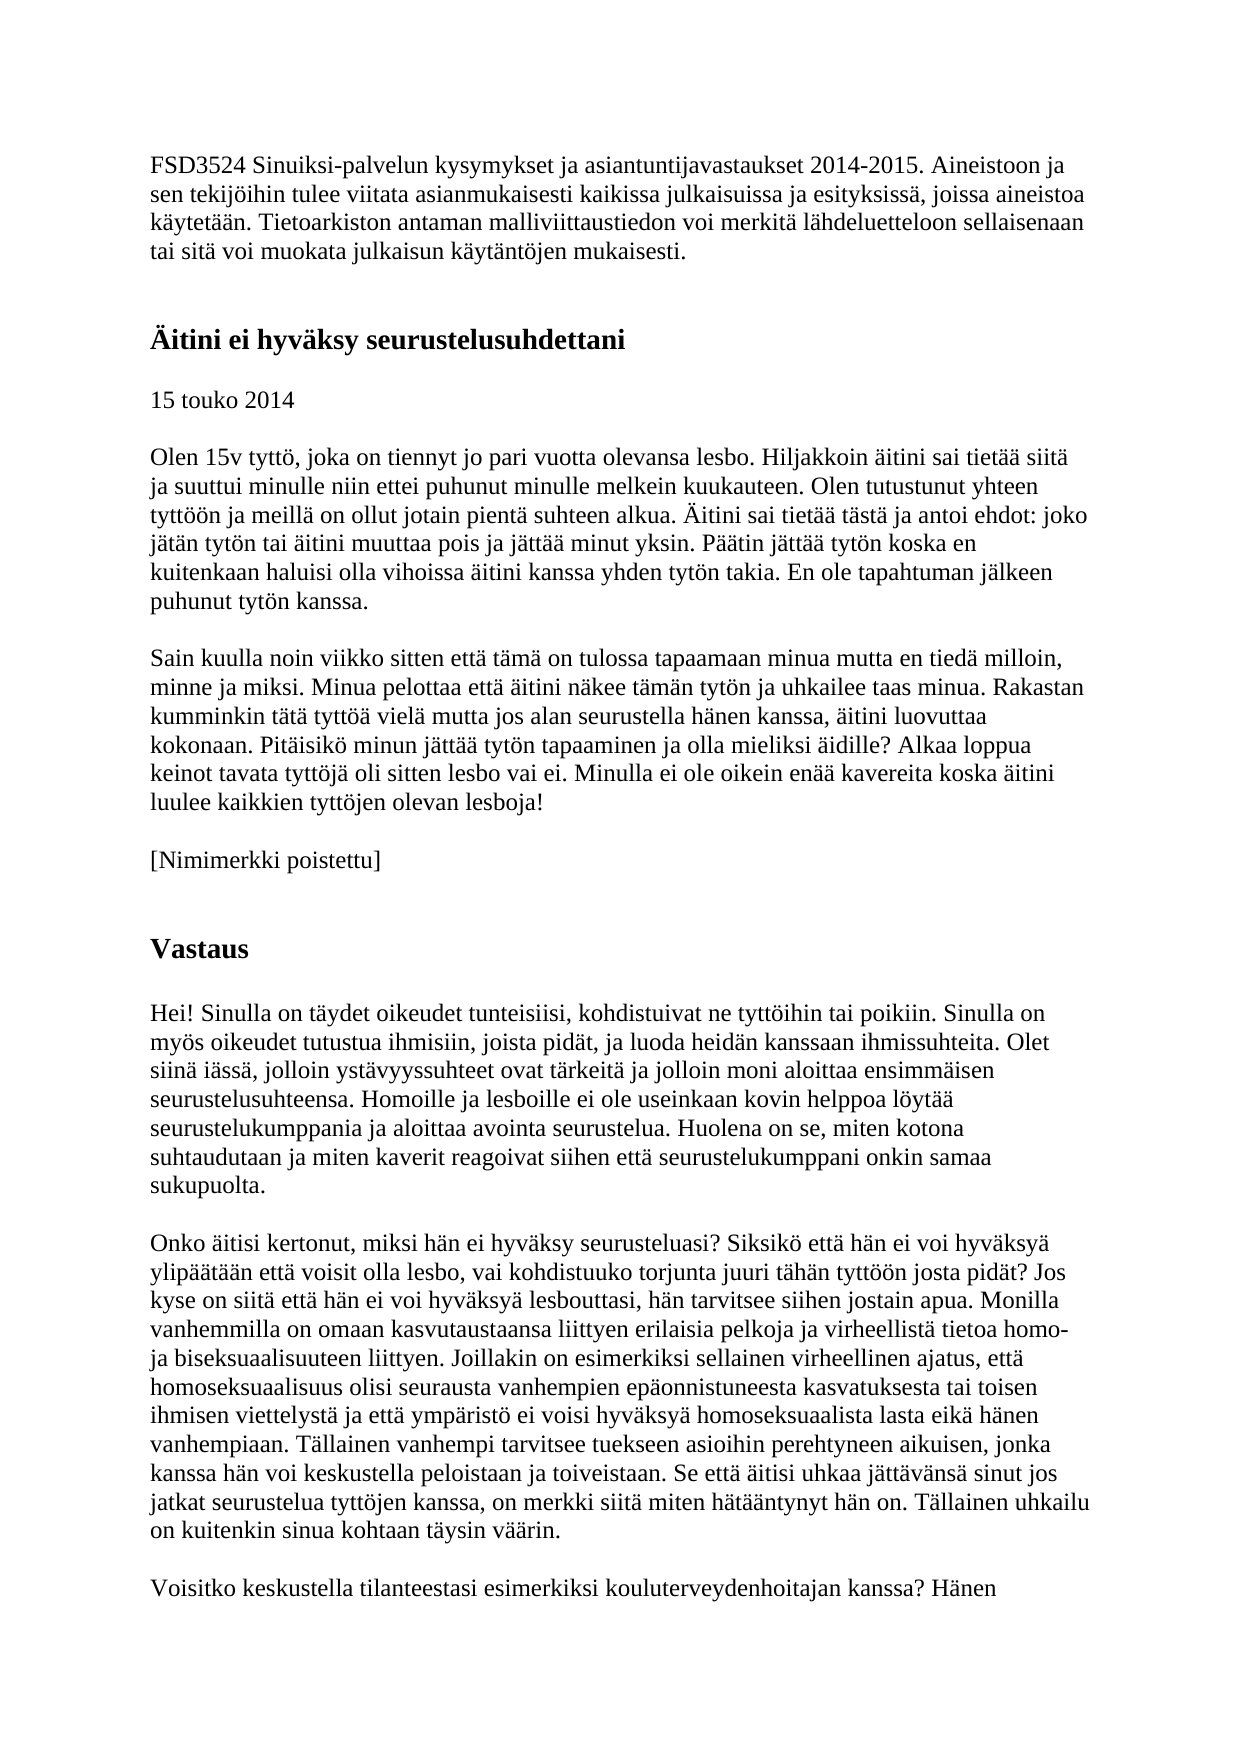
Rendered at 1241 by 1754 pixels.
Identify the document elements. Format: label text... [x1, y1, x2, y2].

text 15 touko 2014 [150, 385, 1090, 413]
text FSD3524 Sinuiksi-palvelun kysymykset ja asiantuntijavastaukset 2014-2015. Aineistoon ja sen tekijöihin tulee viitata asianmukaisesti kaikissa julkaisuissa ja esityksissä, joissa aineistoa käytetään. Tietoarkiston antaman malliviittaustiedon voi merkitä lähdeluetteloon sellaisenaan tai sitä voi muokata julkaisun käytäntöjen mukaisesti. [150, 150, 1090, 265]
text Olen 15v tyttö, joka on tiennyt jo pari vuotta olevansa lesbo. Hiljakkoin äitini sai tietää siitä ja suuttui minulle niin ettei puhunut minulle melkein kuukauteen. Olen tutustunut yhteen tyttöön ja meillä on ollut jotain pientä suhteen alkua. Äitini sai tietää tästä ja antoi ehdot: joko jätän tytön tai äitini muuttaa pois ja jättää minut yksin. Päätin jättää tytön koska en kuitenkaan haluisi olla vihoissa äitini kanssa yhden tytön takia. En ole tapahtuman jälkeen puhunut tytön kanssa. Sain kuulla noin viikko sitten että tämä on tulossa tapaamaan minua mutta en tiedä milloin, minne ja miksi. Minua pelottaa että äitini näkee tämän tytön ja uhkailee taas minua. Rakastan kumminkin tätä tyttöä vielä mutta jos alan seurustella hänen kanssa, äitini luovuttaa kokonaan. Pitäisikö minun jättää tytön tapaaminen ja olla mieliksi äidille? Alkaa loppua keinot tavata tyttöjä oli sitten lesbo vai ei. Minulla ei ole oikein enää kavereita koska äitini luulee kaikkien tyttöjen olevan lesboja! [150, 442, 1090, 816]
text Vastaus [150, 931, 1090, 964]
text Hei! Sinulla on täydet oikeudet tunteisiisi, kohdistuivat ne tyttöihin tai poikiin. Sinulla on myös oikeudet tutustua ihmisiin, joista pidät, ja luoda heidän kanssaan ihmissuhteita. Olet siinä iässä, jolloin ystävyyssuhteet ovat tärkeitä ja jolloin moni aloittaa ensimmäisen seurustelusuhteensa. Homoille ja lesboille ei ole useinkaan kovin helppoa löytää seurustelukumppania ja aloittaa avointa seurustelua. Huolena on se, miten kotona suhtaudutaan ja miten kaverit reagoivat siihen että seurustelukumppani onkin samaa sukupuolta. Onko äitisi kertonut, miksi hän ei hyväksy seurusteluasi? Siksikö että hän ei voi hyväksyä ylipäätään että voisit olla lesbo, vai kohdistuuko torjunta juuri tähän tyttöön josta pidät? Jos kyse on siitä että hän ei voi hyväksyä lesbouttasi, hän tarvitsee siihen jostain apua. Monilla vanhemmilla on omaan kasvutaustaansa liittyen erilaisia pelkoja ja virheellistä tietoa homo- ja biseksuaalisuuteen liittyen. Joillakin on esimerkiksi sellainen virheellinen ajatus, että homoseksuaalisuus olisi seurausta vanhempien epäonnistuneesta kasvatuksesta tai toisen ihmisen viettelystä ja että ympäristö ei voisi hyväksyä homoseksuaalista lasta eikä hänen vanhempiaan. Tällainen vanhempi tarvitsee tuekseen asioihin perehtyneen aikuisen, jonka kanssa hän voi keskustella peloistaan ja toiveistaan. Se että äitisi uhkaa jättävänsä sinut jos jatkat seurustelua tyttöjen kanssa, on merkki siitä miten hätääntynyt hän on. Tällainen uhkailu on kuitenkin sinua kohtaan täysin väärin. Voisitko keskustella tilanteestasi esimerkiksi kouluterveydenhoitajan kanssa? Hänen [150, 998, 1090, 1602]
text Äitini ei hyväksy seurustelusuhdettani [150, 322, 1090, 356]
text [Nimimerkki poistettu] [150, 845, 1090, 873]
